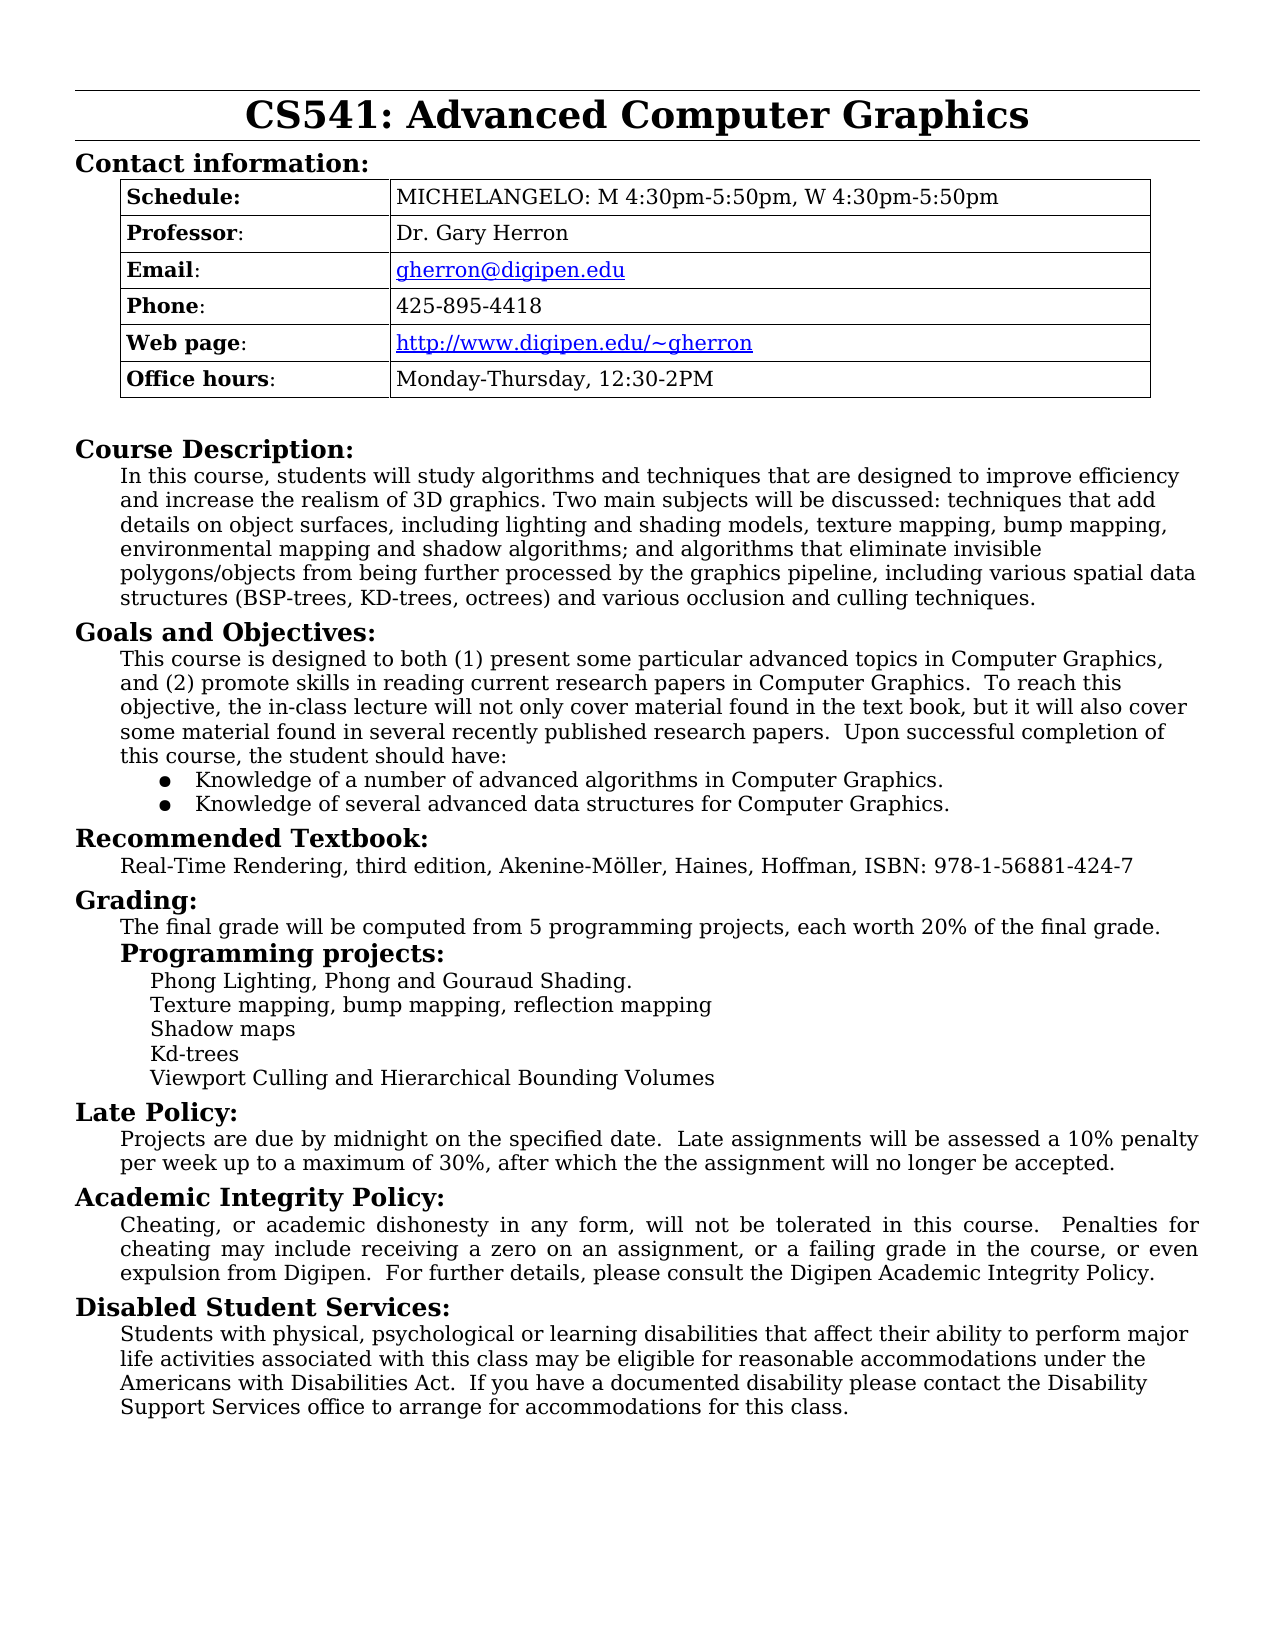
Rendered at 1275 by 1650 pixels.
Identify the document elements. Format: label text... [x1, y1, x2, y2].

text Students with physical, psychological or learning disabilities that affect their ability to perform major life activities associated with this class may be eligible for reasonable accommodations under the Americans with Disabilities Act. If you have a documented disability please contact the Disability Support Services office to arrange for accommodations for this class. [120, 1322, 1200, 1419]
table_cell http://www.digipen.edu/~gherron [391, 325, 1150, 361]
table_cell Phone: [121, 289, 389, 324]
text Projects are due by midnight on the specified date. Late assignments will be assessed a 10% penalty per week up to a maximum of 30%, after which the the assignment will no longer be accepted. [120, 1127, 1200, 1176]
table_cell gherron@digipen.edu [391, 253, 1150, 288]
table_cell Email: [121, 253, 389, 288]
subtitle Programming projects: [120, 939, 1200, 969]
subtitle Late Policy: [75, 1098, 1200, 1127]
text This course is designed to both (1) present some particular advanced topics in Computer Graphics, and (2) promote skills in reading current research papers in Computer Graphics. To reach this objective, the in-class lecture will not only cover material found in the text book, but it will also cover some material found in several recently published research papers. Upon successful completion of this course, the student should have: [120, 647, 1200, 768]
subtitle Disabled Student Services: [75, 1293, 1200, 1322]
table_cell 425-895-4418 [391, 289, 1150, 324]
table_header Schedule: [121, 180, 389, 215]
table_cell Monday-Thursday, 12:30-2PM [391, 362, 1150, 397]
table_cell Office hours: [121, 362, 389, 397]
text Cheating, or academic dishonesty in any form, will not be tolerated in this course. Penalties for cheating may include receiving a zero on an assignment, or a failing grade in the course, or even expulsion from Digipen. For further details, please consult the Digipen Academic Integrity Policy. [120, 1213, 1200, 1286]
table_cell Dr. Gary Herron [391, 216, 1150, 252]
subtitle Recommended Textbook: [75, 824, 1200, 854]
subtitle Contact information: [75, 149, 1200, 179]
subtitle Grading: [75, 886, 1200, 915]
subtitle CS541: Advanced Computer Graphics [75, 91, 1200, 140]
table_header MICHELANGELO: M 4:30pm-5:50pm, W 4:30pm-5:50pm [391, 180, 1150, 215]
list Knowledge of several advanced data structures for Computer Graphics. [157, 793, 1200, 817]
text Viewport Culling and Hierarchical Bounding Volumes [150, 1066, 1200, 1090]
text In this course, students will study algorithms and techniques that are designed to improve efficiency and increase the realism of 3D graphics. Two main subjects will be discussed: techniques that add details on object surfaces, including lighting and shading models, texture mapping, bump mapping, environmental mapping and shadow algorithms; and algorithms that eliminate invisible polygons/objects from being further processed by the graphics pipeline, including various spatial data structures (BSP-trees, KD-trees, octrees) and various occlusion and culling techniques. [120, 464, 1200, 610]
subtitle Course Description: [75, 405, 1200, 464]
text Shadow maps [150, 1017, 1200, 1042]
list Knowledge of a number of advanced algorithms in Computer Graphics. [157, 768, 1200, 793]
subtitle Goals and Objectives: [75, 617, 1200, 647]
table_cell Web page: [121, 325, 389, 361]
text The final grade will be computed from 5 programming projects, each worth 20% of the final grade. [120, 915, 1200, 939]
text Texture mapping, bump mapping, reflection mapping [150, 993, 1200, 1017]
subtitle Academic Integrity Policy: [75, 1183, 1200, 1213]
text Phong Lighting, Phong and Gouraud Shading. [150, 969, 1200, 993]
table_cell Professor: [121, 216, 389, 252]
text Kd-trees [150, 1042, 1200, 1066]
text Real-Time Rendering, third edition, Akenine-Möller, Haines, Hoffman, ISBN: 978-1-56881-424-7 [120, 854, 1200, 878]
